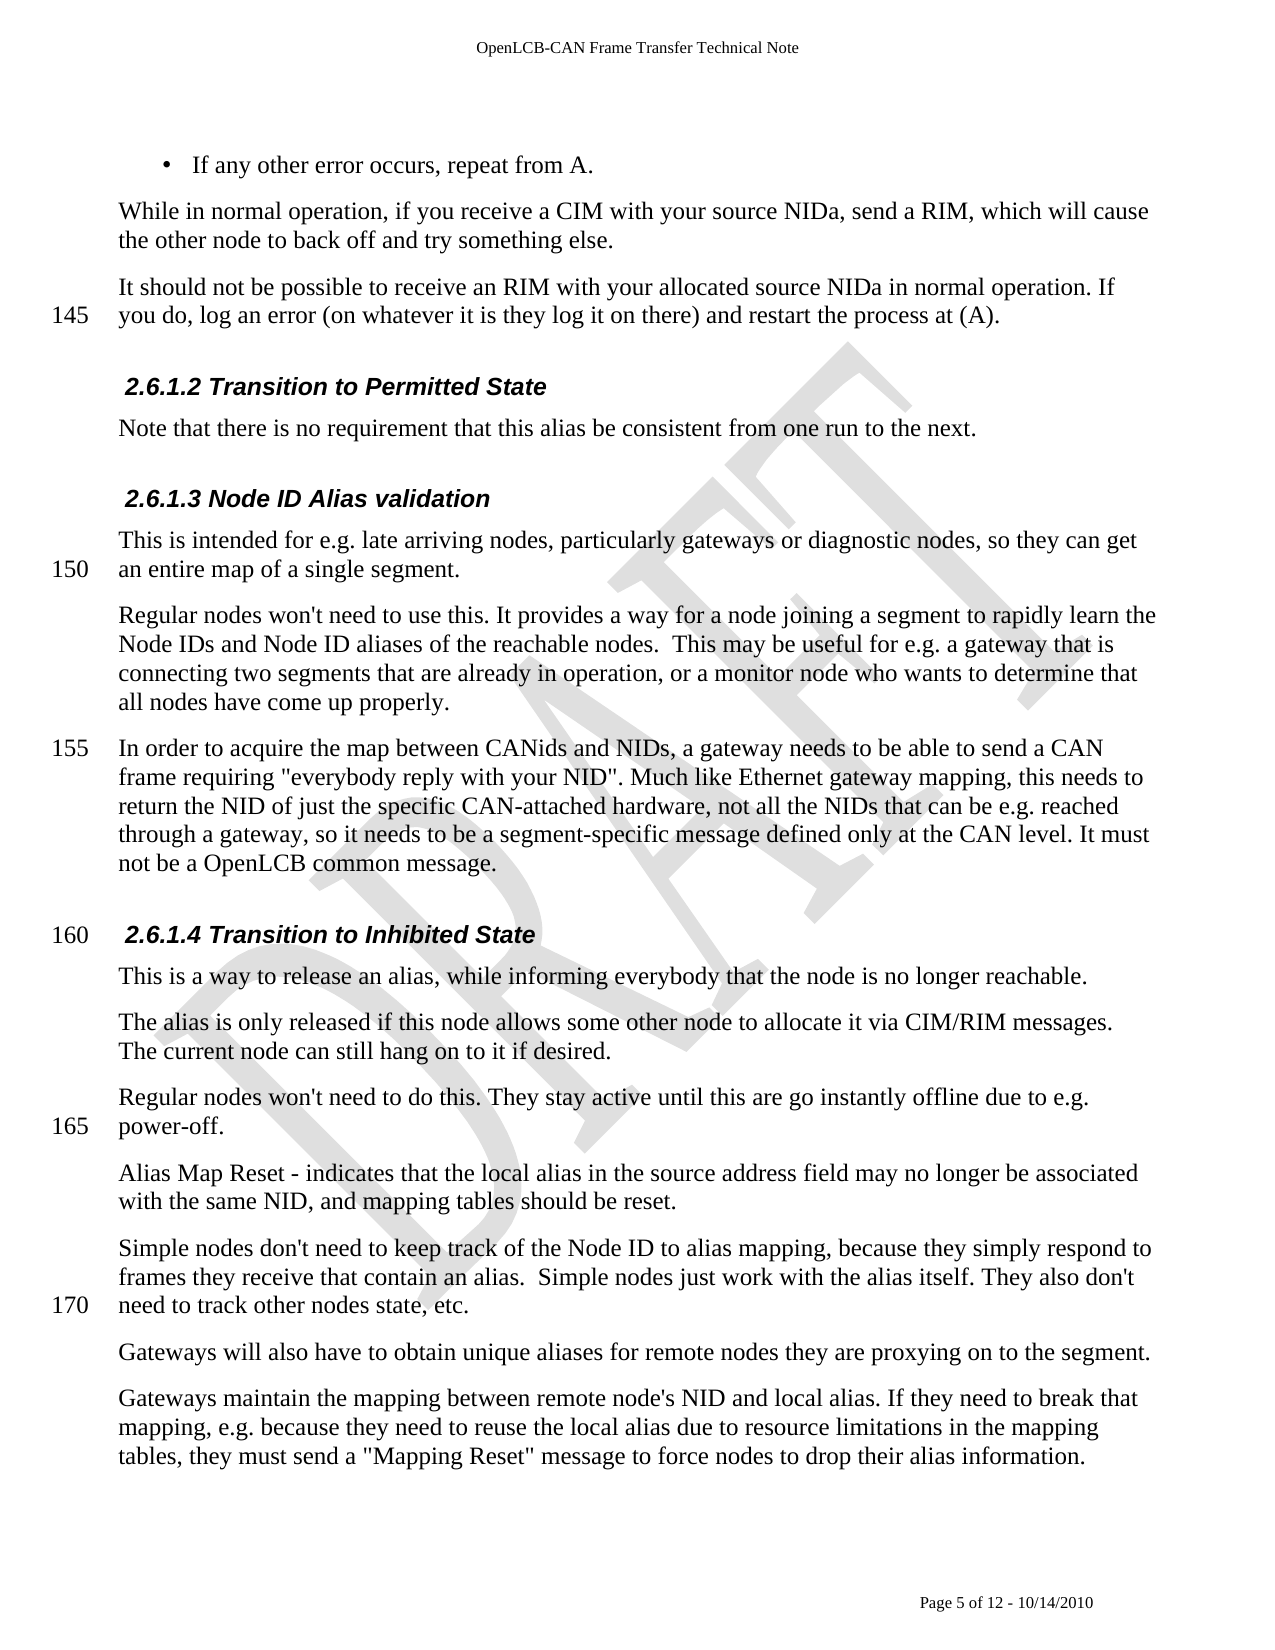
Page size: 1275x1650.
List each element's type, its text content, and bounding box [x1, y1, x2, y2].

text Alias Map Reset - indicates that the local alias in the source address field may no longer be associated with the same NID, and mapping tables should be reset. [517, 1158, 1157, 1215]
text Note that there is no requirement that this alias be consistent from one run to the next. [817, 413, 1157, 442]
subtitle Transition to Permitted State [118, 372, 816, 400]
text This is intended for e.g. late arriving nodes, particularly gateways or diagnostic nodes, so they can get an entire map of a single segment. [118, 525, 663, 583]
text In order to acquire the map between CANids and NIDs, a gateway needs to be able to send a CAN frame requiring "everybody reply with your NID". Much like Ethernet gateway mapping, this needs to return the NID of just the specific CAN-attached hardware, not all the NIDs that can be e.g. reached through a gateway, so it needs to be a segment-specific message defined only at the CAN level. It must not be a OpenLCB common message. [646, 733, 1157, 877]
text The alias is only released if this node allows some other node to allocate it via CIM/RIM messages. The current node can still hang on to it if desired. [211, 1007, 418, 1065]
text The alias is only released if this node allows some other node to allocate it via CIM/RIM messages. The current node can still hang on to it if desired. [118, 1007, 218, 1065]
subtitle Transition to Inhibited State [426, 920, 515, 948]
text Regular nodes won't need to do this. They stay active until this are go instantly offline due to e.g. power-off. [118, 1082, 293, 1140]
text This is a way to release an alias, while informing everybody that the node is no longer reachable. [575, 961, 721, 989]
text This is a way to release an alias, while informing everybody that the node is no longer reachable. [118, 961, 228, 989]
text Regular nodes won't need to use this. It provides a way for a node joining a segment to rapidly learn the Node IDs and Node ID aliases of the reachable nodes. This may be useful for e.g. a gateway that is connecting two segments that are already in operation, or a monitor node who wants to determine that all nodes have come up properly. [704, 601, 818, 675]
subtitle Transition to Inhibited State [541, 920, 696, 948]
subtitle Transition to Inhibited State [118, 920, 411, 948]
text In order to acquire the map between CANids and NIDs, a gateway needs to be able to send a CAN frame requiring "everybody reply with your NID". Much like Ethernet gateway mapping, this needs to return the NID of just the specific CAN-attached hardware, not all the NIDs that can be e.g. reached through a gateway, so it needs to be a segment-specific message defined only at the CAN level. It must not be a OpenLCB common message. [118, 733, 647, 877]
subtitle [827, 374, 889, 400]
text Alias Map Reset - indicates that the local alias in the source address field may no longer be associated with the same NID, and mapping tables should be reset. [354, 1158, 494, 1215]
subtitle [763, 484, 874, 513]
text Regular nodes won't need to do this. They stay active until this are go instantly offline due to e.g. power-off. [588, 1082, 1157, 1140]
text It should not be possible to receive an RIM with your allocated source NIDa in normal operation. If you do, log an error (on whatever it is they log it on there) and restart the process at (A). [118, 272, 1157, 329]
list If any other error occurs, repeat from A. [162, 150, 1157, 179]
subtitle [888, 484, 1157, 513]
subtitle [880, 372, 1157, 400]
text The alias is only released if this node allows some other node to allocate it via CIM/RIM messages. The current node can still hang on to it if desired. [406, 1007, 528, 1065]
text Regular nodes won't need to use this. It provides a way for a node joining a segment to rapidly learn the Node IDs and Node ID aliases of the reachable nodes. This may be useful for e.g. a gateway that is connecting two segments that are already in operation, or a monitor node who wants to determine that all nodes have come up properly. [118, 601, 776, 716]
text Simple nodes don't need to keep track of the Node ID to alias mapping, because they simply respond to frames they receive that contain an alias. Simple nodes just work with the alias itself. They also don't need to track other nodes state, etc. [118, 1233, 1157, 1319]
text Gateways maintain the mapping between remote node's NID and local alias. If they need to break that mapping, e.g. because they need to reuse the local alias due to resource limitations in the mapping tables, they must send a "Mapping Reset" message to force nodes to drop their alias information. [118, 1383, 1157, 1469]
text Note that there is no requirement that this alias be consistent from one run to the next. [118, 413, 775, 442]
text Gateways will also have to obtain unique aliases for remote nodes they are proxying on to the segment. [118, 1337, 1157, 1366]
text Regular nodes won't need to do this. They stay active until this are go instantly offline due to e.g. power-off. [477, 1082, 584, 1140]
text While in normal operation, if you receive a CIM with your source NIDa, send a RIM, which will cause the other node to back off and try something else. [118, 196, 1157, 254]
subtitle [722, 484, 771, 513]
text In order to acquire the map between CANids and NIDs, a gateway needs to be able to send a CAN frame requiring "everybody reply with your NID". Much like Ethernet gateway mapping, this needs to return the NID of just the specific CAN-attached hardware, not all the NIDs that can be e.g. reached through a gateway, so it needs to be a segment-specific message defined only at the CAN level. It must not be a OpenLCB common message. [568, 733, 696, 856]
text Regular nodes won't need to do this. They stay active until this are go instantly offline due to e.g. power-off. [278, 1082, 478, 1140]
text Alias Map Reset - indicates that the local alias in the source address field may no longer be associated with the same NID, and mapping tables should be reset. [118, 1158, 368, 1215]
subtitle Transition to Inhibited State [698, 920, 1157, 948]
text This is a way to release an alias, while informing everybody that the node is no longer reachable. [751, 961, 1157, 989]
text This is intended for e.g. late arriving nodes, particularly gateways or diagnostic nodes, so they can get an entire map of a single segment. [929, 525, 1157, 583]
text The alias is only released if this node allows some other node to allocate it via CIM/RIM messages. The current node can still hang on to it if desired. [513, 1007, 1157, 1065]
text This is a way to release an alias, while informing everybody that the node is no longer reachable. [343, 961, 452, 989]
text Regular nodes won't need to use this. It provides a way for a node joining a segment to rapidly learn the Node IDs and Node ID aliases of the reachable nodes. This may be useful for e.g. a gateway that is connecting two segments that are already in operation, or a monitor node who wants to determine that all nodes have come up properly. [798, 601, 1157, 716]
subtitle Node ID Alias validation [118, 484, 704, 513]
text This is intended for e.g. late arriving nodes, particularly gateways or diagnostic nodes, so they can get an entire map of a single segment. [665, 525, 944, 583]
